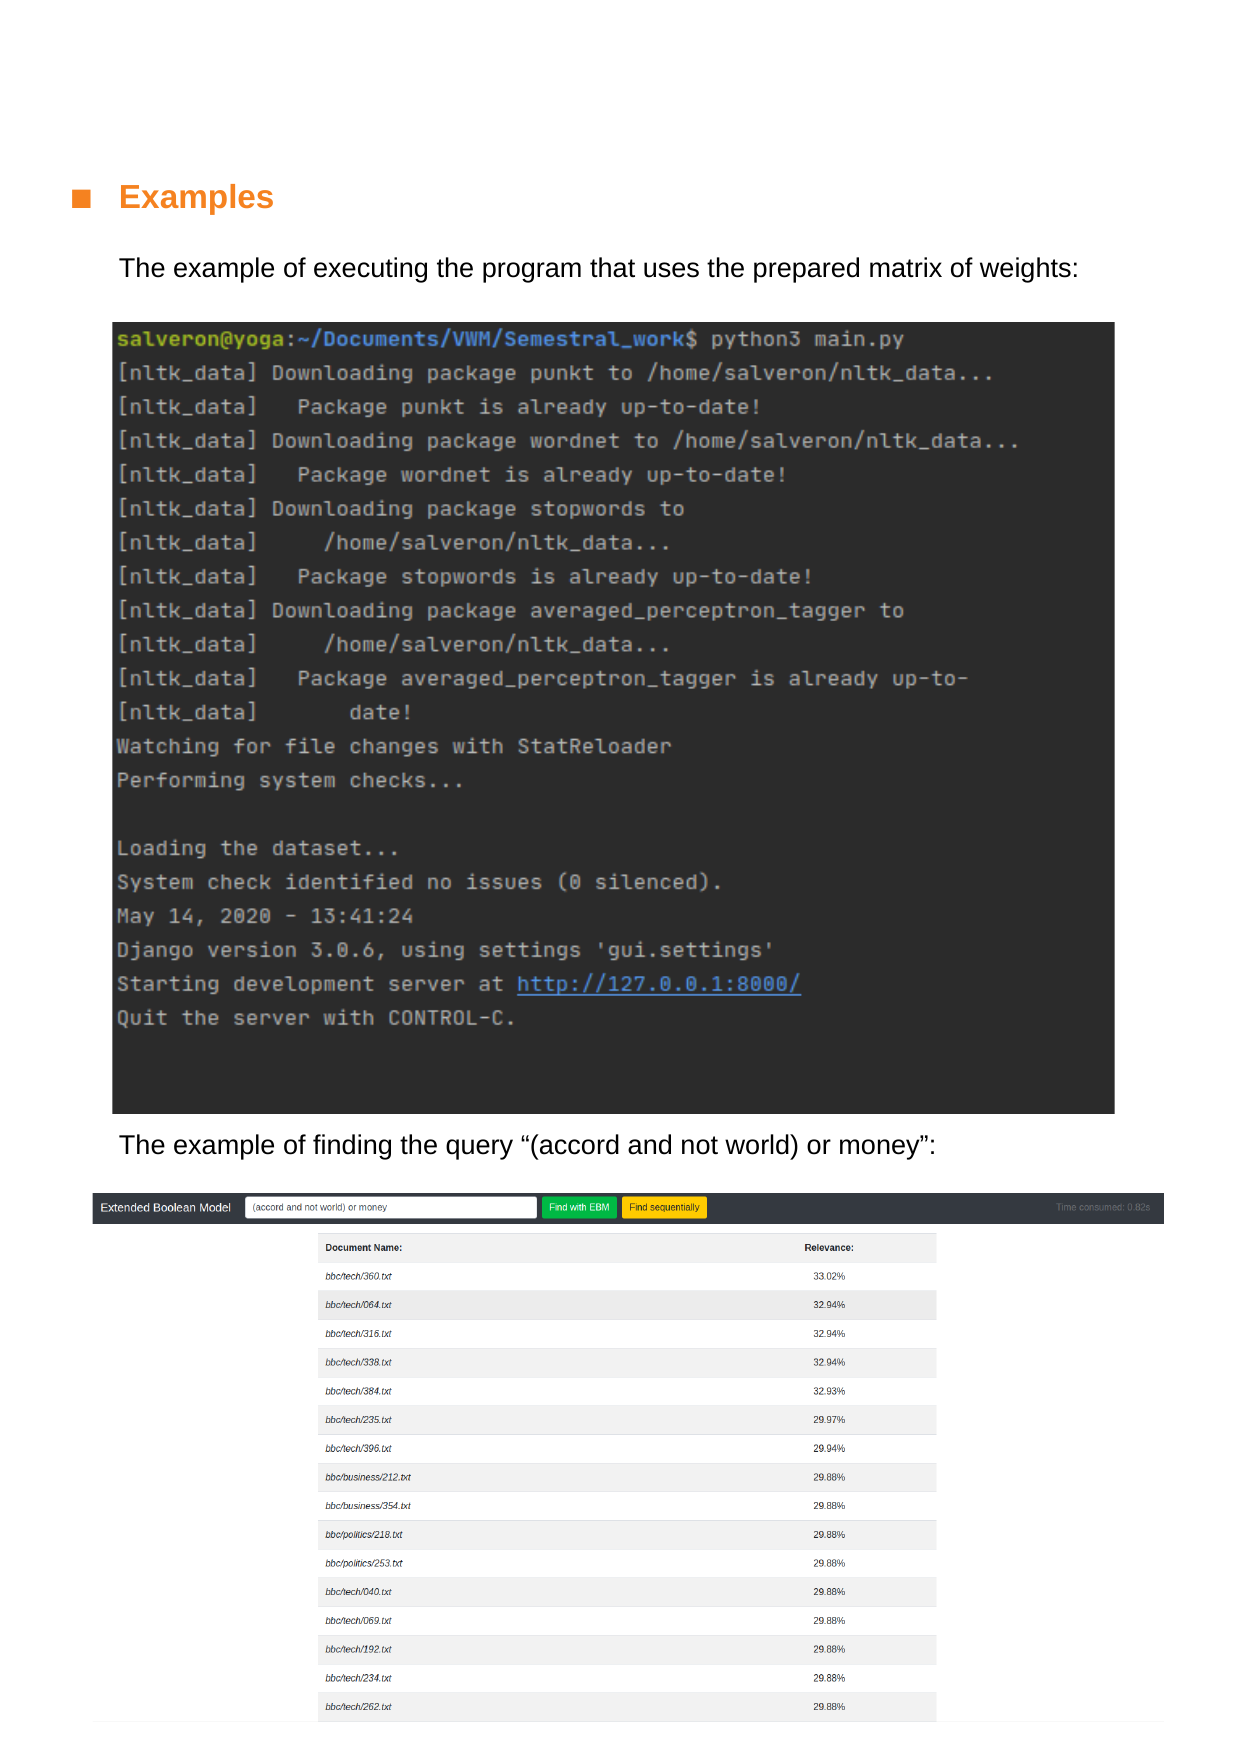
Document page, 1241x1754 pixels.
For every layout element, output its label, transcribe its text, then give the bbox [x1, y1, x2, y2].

text The example of finding the query “(accord and not world) or money”: [72, 316, 1187, 1161]
picture [112, 322, 1115, 1114]
list Examples [72, 177, 1187, 215]
text The example of executing the program that uses the prepared matrix of weights: [72, 247, 1187, 285]
picture [92, 1193, 1164, 1722]
